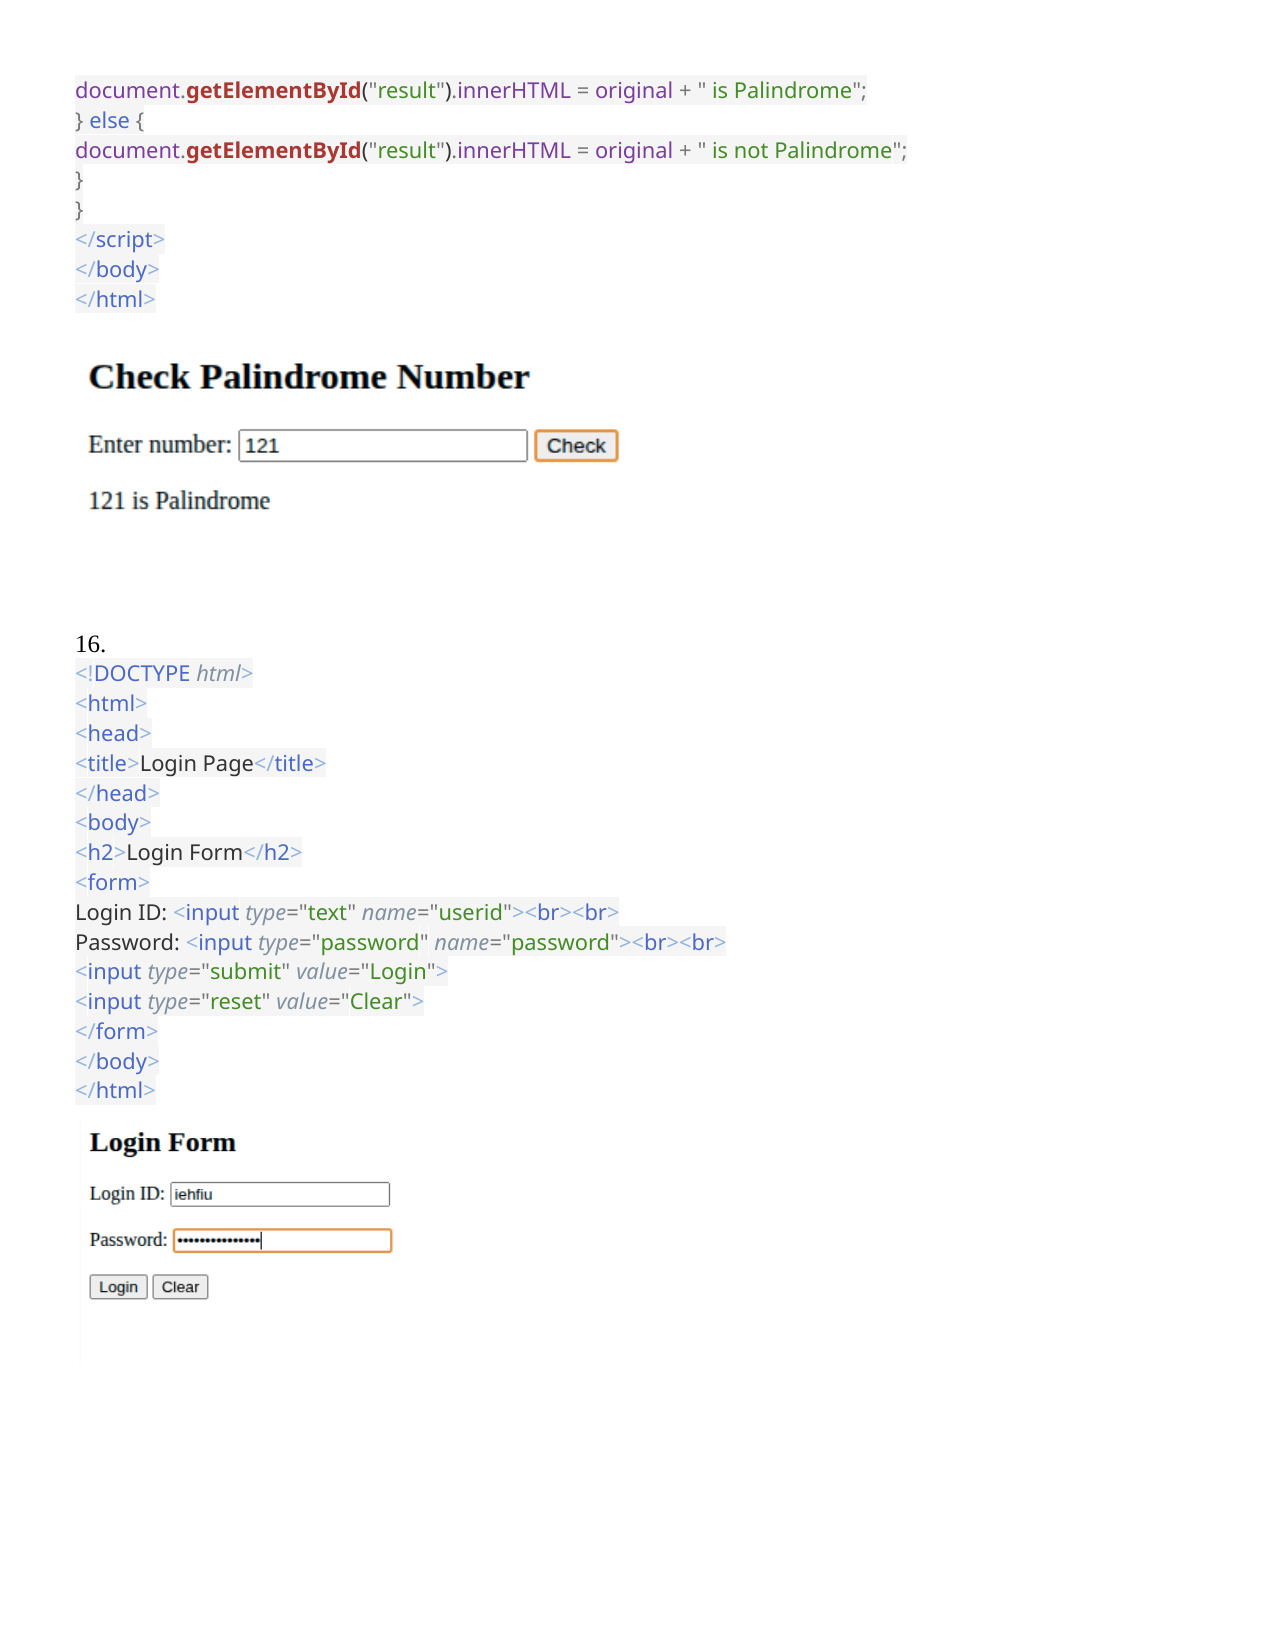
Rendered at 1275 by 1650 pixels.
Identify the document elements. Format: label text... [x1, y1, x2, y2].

text Login ID: <input type="text" name="userid"><br><br> [75, 897, 1200, 926]
text <html> [75, 688, 1200, 718]
text <form> [75, 867, 1200, 897]
text </html> [75, 1075, 1200, 1105]
text </form> [75, 1016, 1200, 1046]
text <input type="reset" value="Clear"> [75, 986, 1200, 1016]
picture [79, 345, 727, 586]
text </script> [75, 224, 1200, 254]
text <!DOCTYPE html> [75, 658, 1200, 688]
text </body> [75, 1046, 1200, 1075]
text } [75, 194, 1200, 224]
text </head> [75, 777, 1200, 807]
text document.getElementById("result").innerHTML = original + " is not Palindrome"; [75, 134, 1200, 164]
text document.getElementById("result").innerHTML = original + " is Palindrome"; [75, 75, 1200, 105]
text </html> [75, 283, 1200, 313]
text <h2>Login Form</h2> [75, 837, 1200, 867]
text <title>Login Page</title> [75, 748, 1200, 777]
picture [79, 1118, 503, 1367]
text <input type="submit" value="Login"> [75, 956, 1200, 986]
text } [75, 164, 1200, 194]
text <head> [75, 718, 1200, 748]
text 16. [75, 629, 1200, 658]
text <body> [75, 807, 1200, 837]
text </body> [75, 254, 1200, 283]
text Password: <input type="password" name="password"><br><br> [75, 926, 1200, 956]
text } else { [75, 105, 1200, 134]
